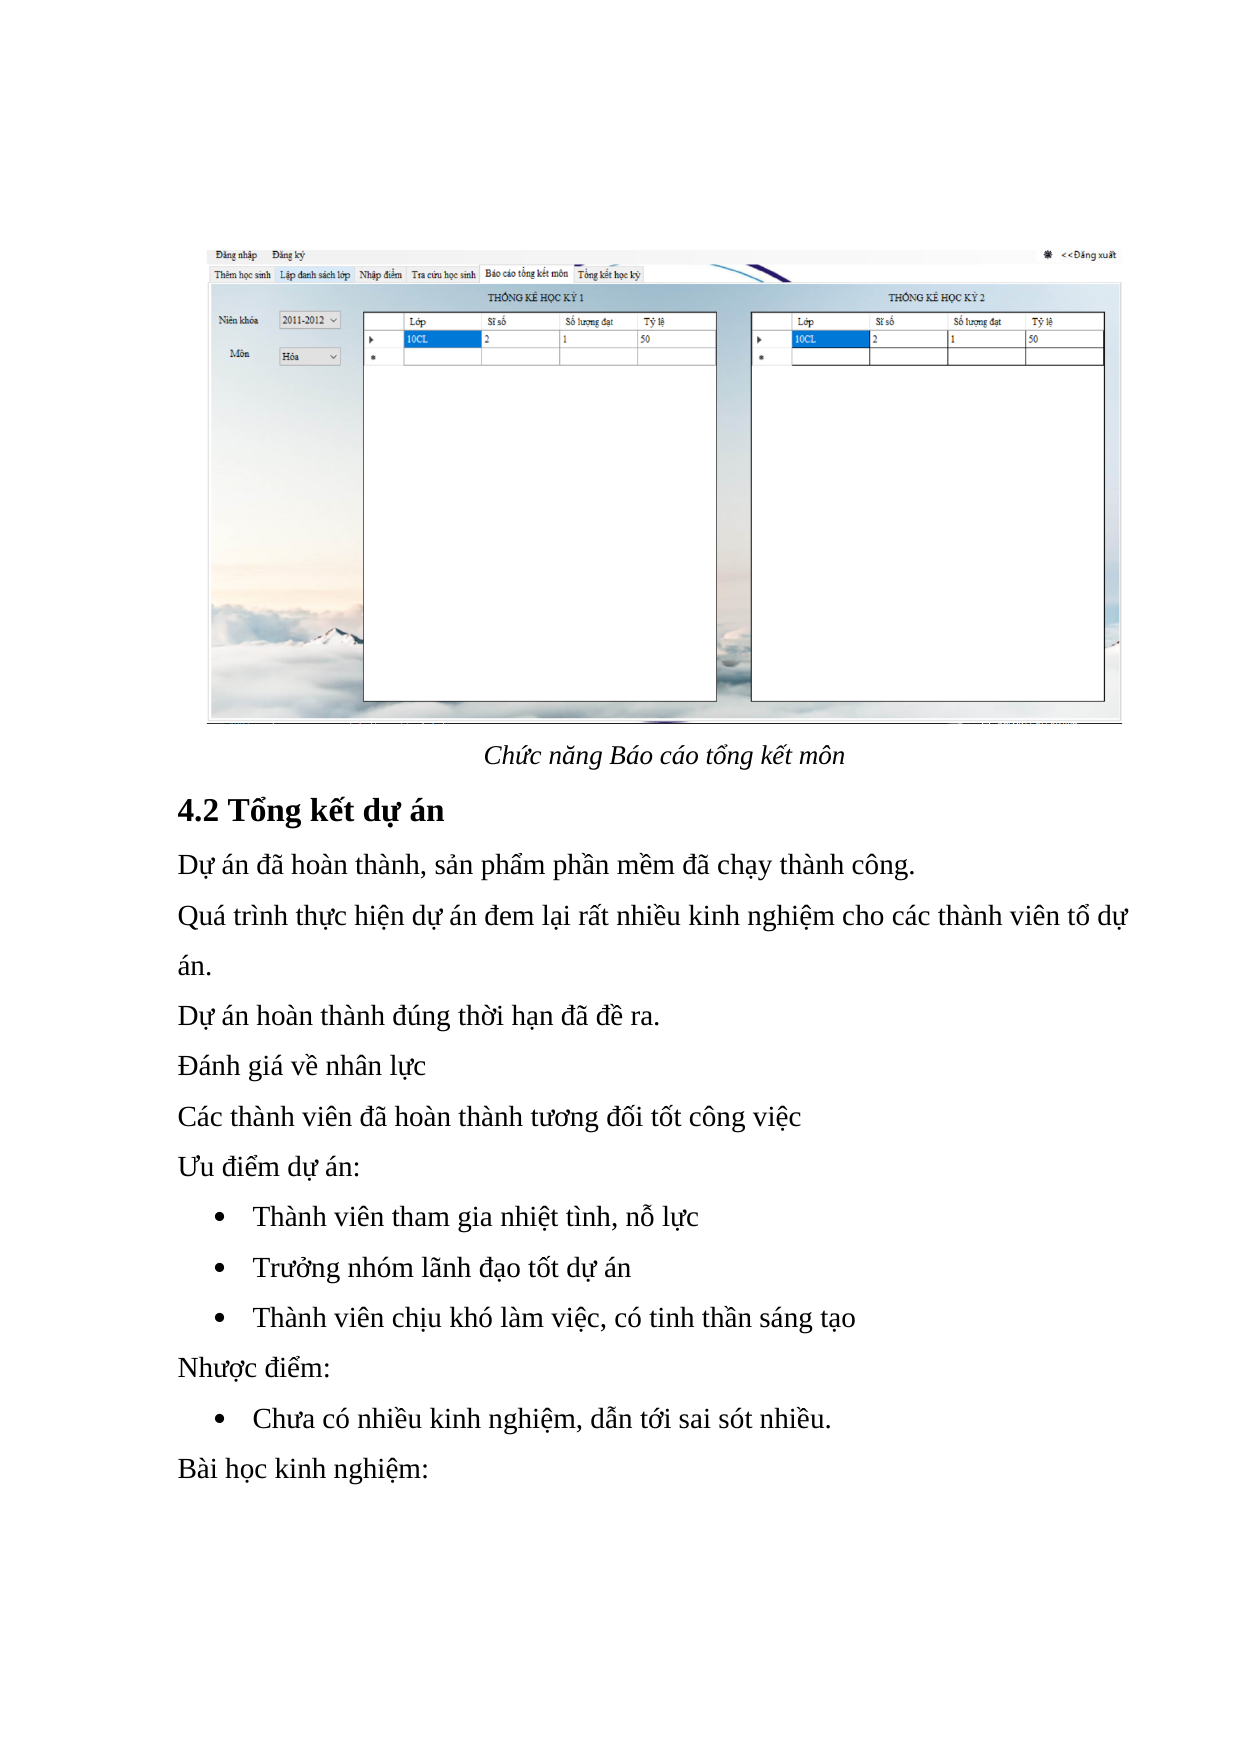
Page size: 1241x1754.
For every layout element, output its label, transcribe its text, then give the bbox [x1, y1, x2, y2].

text Các thành viên đã hoàn thành tương đối tốt công việc [177, 1099, 1152, 1132]
text Dự án đã hoàn thành, sản phẩm phần mềm đã chạy thành công. [177, 847, 1152, 881]
text Dự án hoàn thành đúng thời hạn đã đề ra. [177, 998, 1152, 1032]
list Trưởng nhóm lãnh đạo tốt dự án [215, 1250, 1152, 1283]
text Bài học kinh nghiệm: [177, 1451, 1152, 1484]
list Thành viên chịu khó làm việc, có tinh thần sáng tạo [215, 1300, 1152, 1334]
list Chưa có nhiều kinh nghiệm, dẫn tới sai sót nhiều. [215, 1401, 1152, 1434]
text Chức năng Báo cáo tổng kết môn [177, 250, 1152, 770]
text Nhược điểm: [177, 1350, 1152, 1384]
list Thành viên tham gia nhiệt tình, nỗ lực [215, 1199, 1152, 1233]
text Đánh giá về nhân lực [177, 1048, 1152, 1082]
subtitle 4.2 Tổng kết dự án [177, 790, 1152, 828]
text Ưu điểm dự án: [177, 1149, 1152, 1183]
text Quá trình thực hiện dự án đem lại rất nhiều kinh nghiệm cho các thành viên tổ dự án. [177, 898, 1152, 981]
picture [206, 250, 1123, 724]
